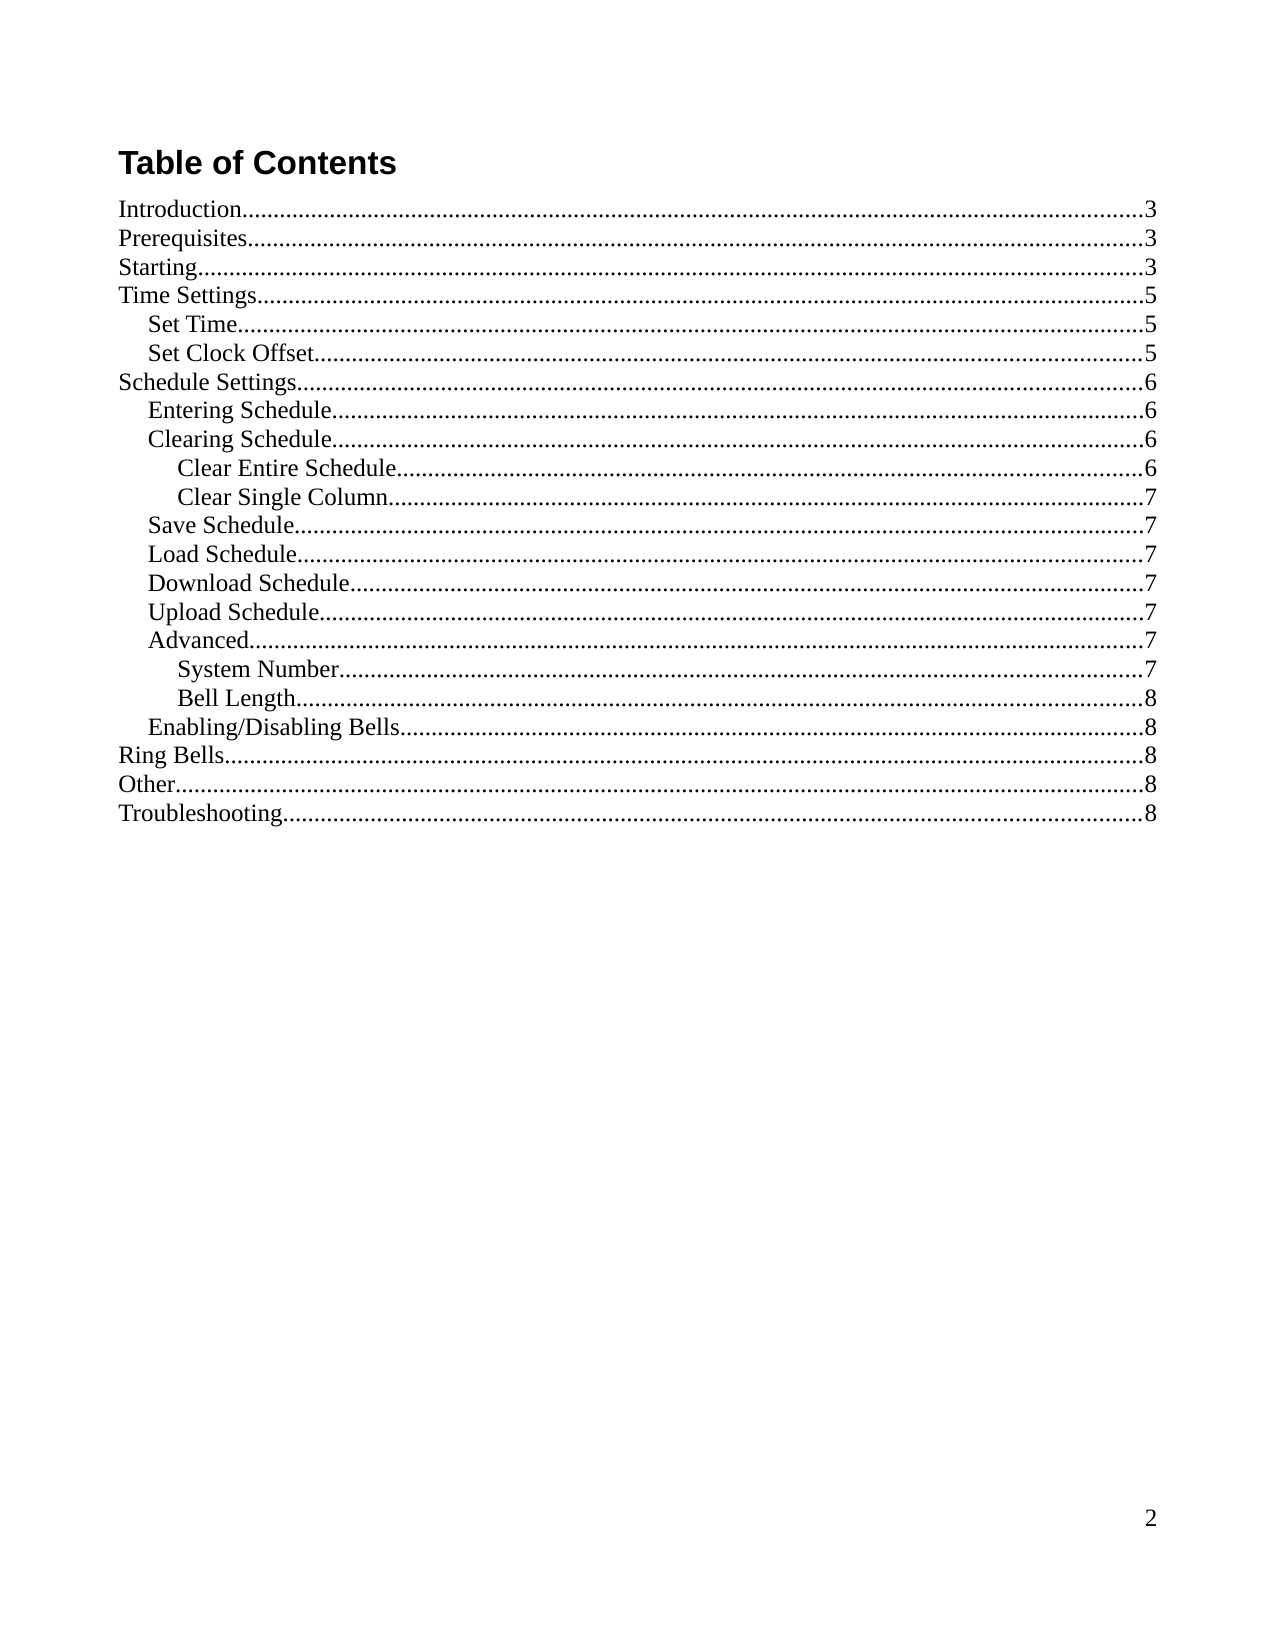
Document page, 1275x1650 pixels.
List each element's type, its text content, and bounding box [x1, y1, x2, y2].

text Upload Schedule 7 [148, 597, 1157, 625]
text Clear Entire Schedule 6 [177, 453, 1157, 482]
text Ring Bells 8 [118, 740, 1157, 769]
text Time Settings 5 [118, 280, 1157, 309]
text Schedule Settings 6 [118, 367, 1157, 395]
text Set Clock Offset 5 [148, 338, 1157, 367]
text Troubleshooting 8 [118, 798, 1157, 827]
text Enabling/Disabling Bells 8 [148, 712, 1157, 740]
text Clear Single Column 7 [177, 482, 1157, 510]
text Set Time 5 [148, 309, 1157, 338]
text Introduction 3 [118, 194, 1157, 223]
text Save Schedule 7 [148, 510, 1157, 539]
text Entering Schedule 6 [148, 395, 1157, 424]
subtitle Table of Contents [118, 143, 1157, 182]
text Other 8 [118, 769, 1157, 798]
text Clearing Schedule 6 [148, 424, 1157, 453]
text Advanced 7 [148, 625, 1157, 654]
text Prerequisites 3 [118, 223, 1157, 252]
text Starting 3 [118, 252, 1157, 280]
text Load Schedule 7 [148, 539, 1157, 568]
text System Number 7 [177, 654, 1157, 683]
text Download Schedule 7 [148, 568, 1157, 597]
text Bell Length 8 [177, 683, 1157, 712]
